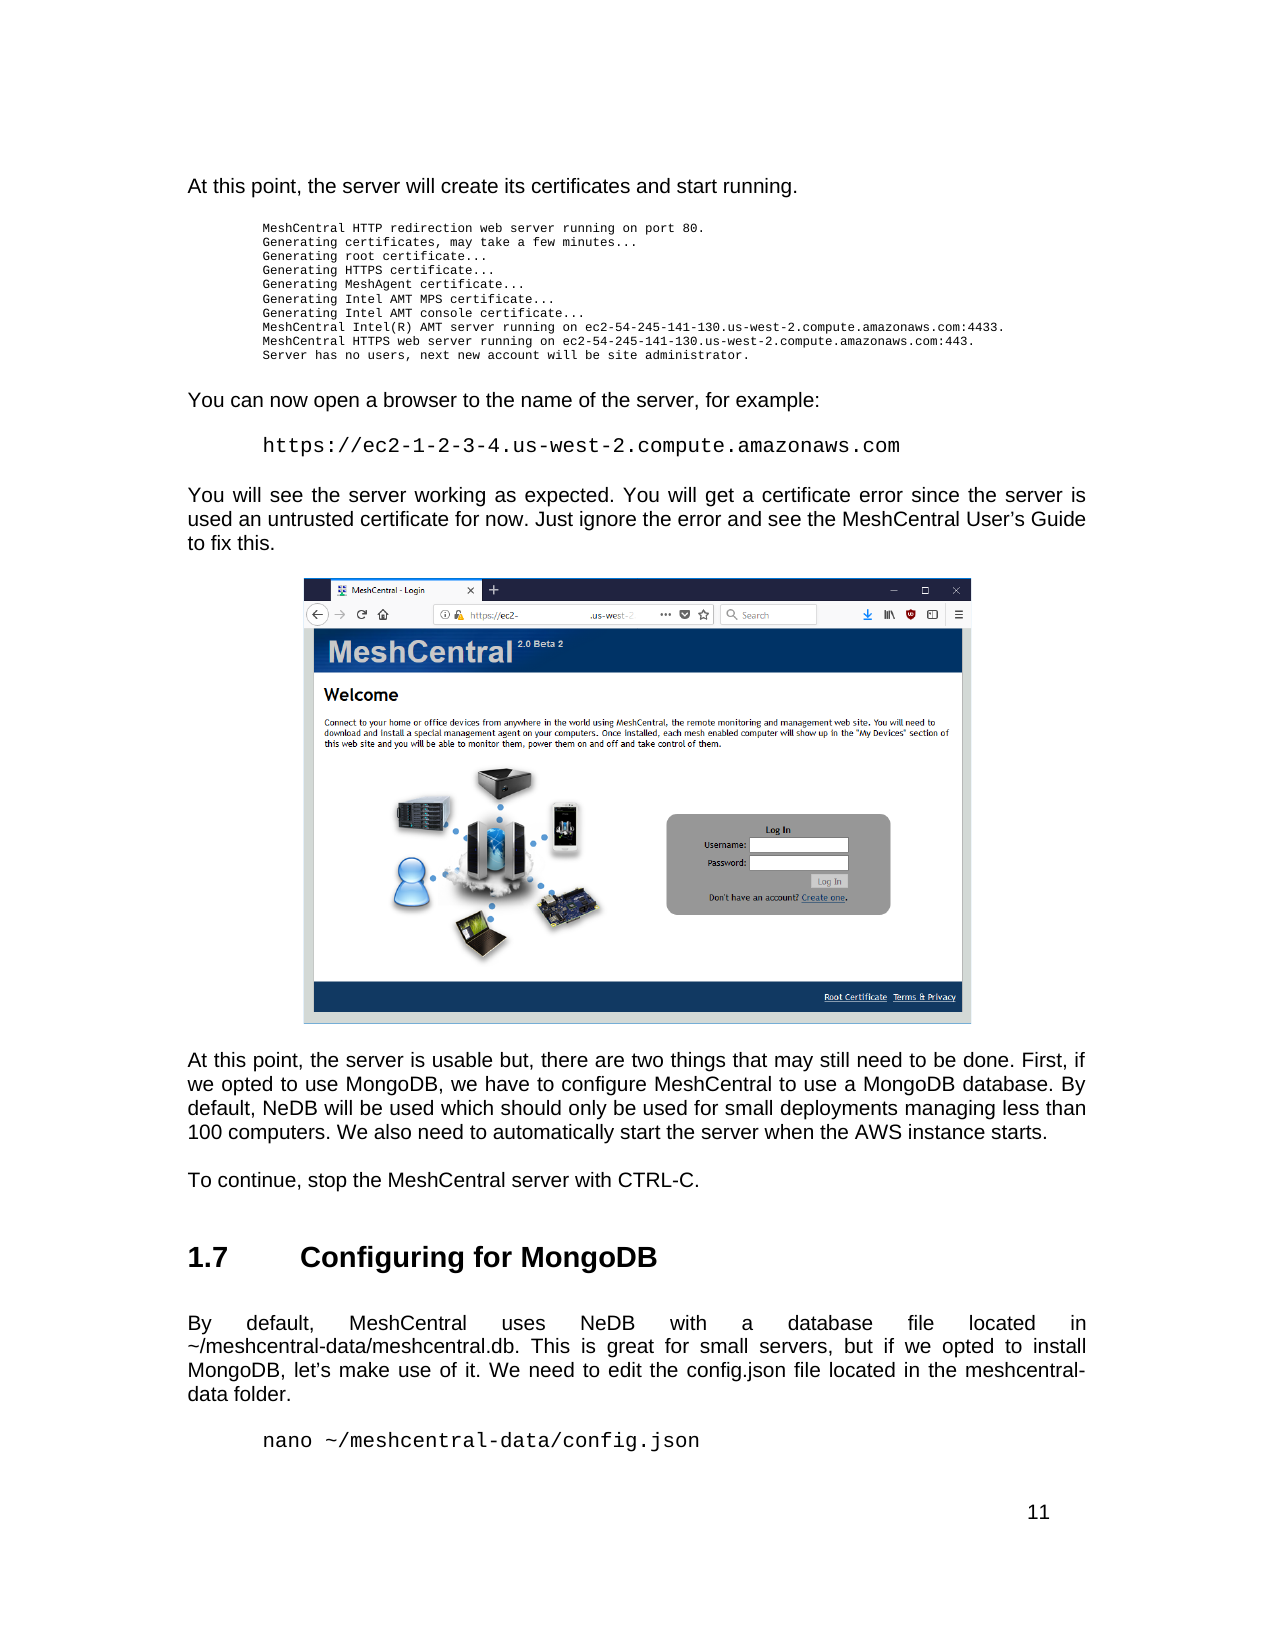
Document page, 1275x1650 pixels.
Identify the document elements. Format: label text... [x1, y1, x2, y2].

text You will see the server working as expected. You will get a certificate error since the server is used an untrusted certificate for now. Just ignore the error and see the MeshCentral User’s Guide to fix this. [187, 483, 1087, 555]
text MeshCentral Intel(R) AMT server running on ec2-54-245-141-130.us-west-2.compute.amazonaws.com:4433. [262, 321, 1087, 335]
text Generating MeshAgent certificate... [262, 278, 1087, 293]
text nano ~/meshcentral-data/config.json [187, 1430, 1087, 1454]
text At this point, the server is usable but, there are two things that may still need to be done. First, if we opted to use MongoDB, we have to configure MeshCentral to use a MongoDB database. By default, NeDB will be used which should only be used for small deployments managing less than 100 computers. We also need to automatically start the server when the AWS instance starts. [187, 1048, 1087, 1143]
text At this point, the server will create its certificates and start running. [187, 174, 1087, 198]
text Generating root certificate... [262, 250, 1087, 264]
text Generating HTTPS certificate... [262, 264, 1087, 278]
text You can now open a browser to the name of the server, for example: [187, 387, 1087, 411]
subtitle Configuring for MongoDB [187, 1240, 1087, 1274]
text To continue, stop the MeshCentral server with CTRL-C. [187, 1167, 1087, 1191]
text Generating certificates, may take a few minutes... [262, 236, 1087, 250]
text Server has no users, next new account will be site administrator. [262, 349, 1087, 363]
text Generating Intel AMT MPS certificate... [262, 293, 1087, 307]
text MeshCentral HTTPS web server running on ec2-54-245-141-130.us-west-2.compute.amazonaws.com:443. [262, 335, 1087, 349]
text MeshCentral HTTP redirection web server running on port 80. [262, 222, 1087, 236]
text https://ec2-1-2-3-4.us-west-2.compute.amazonaws.com [262, 435, 1087, 459]
text By default, MeshCentral uses NeDB with a database file located in ~/meshcentral-data/meshcentral.db. This is great for small servers, but if we opted to install MongoDB, let’s make use of it. We need to edit the config.json file located in the meshcentral-data folder. [187, 1310, 1087, 1406]
text Generating Intel AMT console certificate... [262, 307, 1087, 321]
